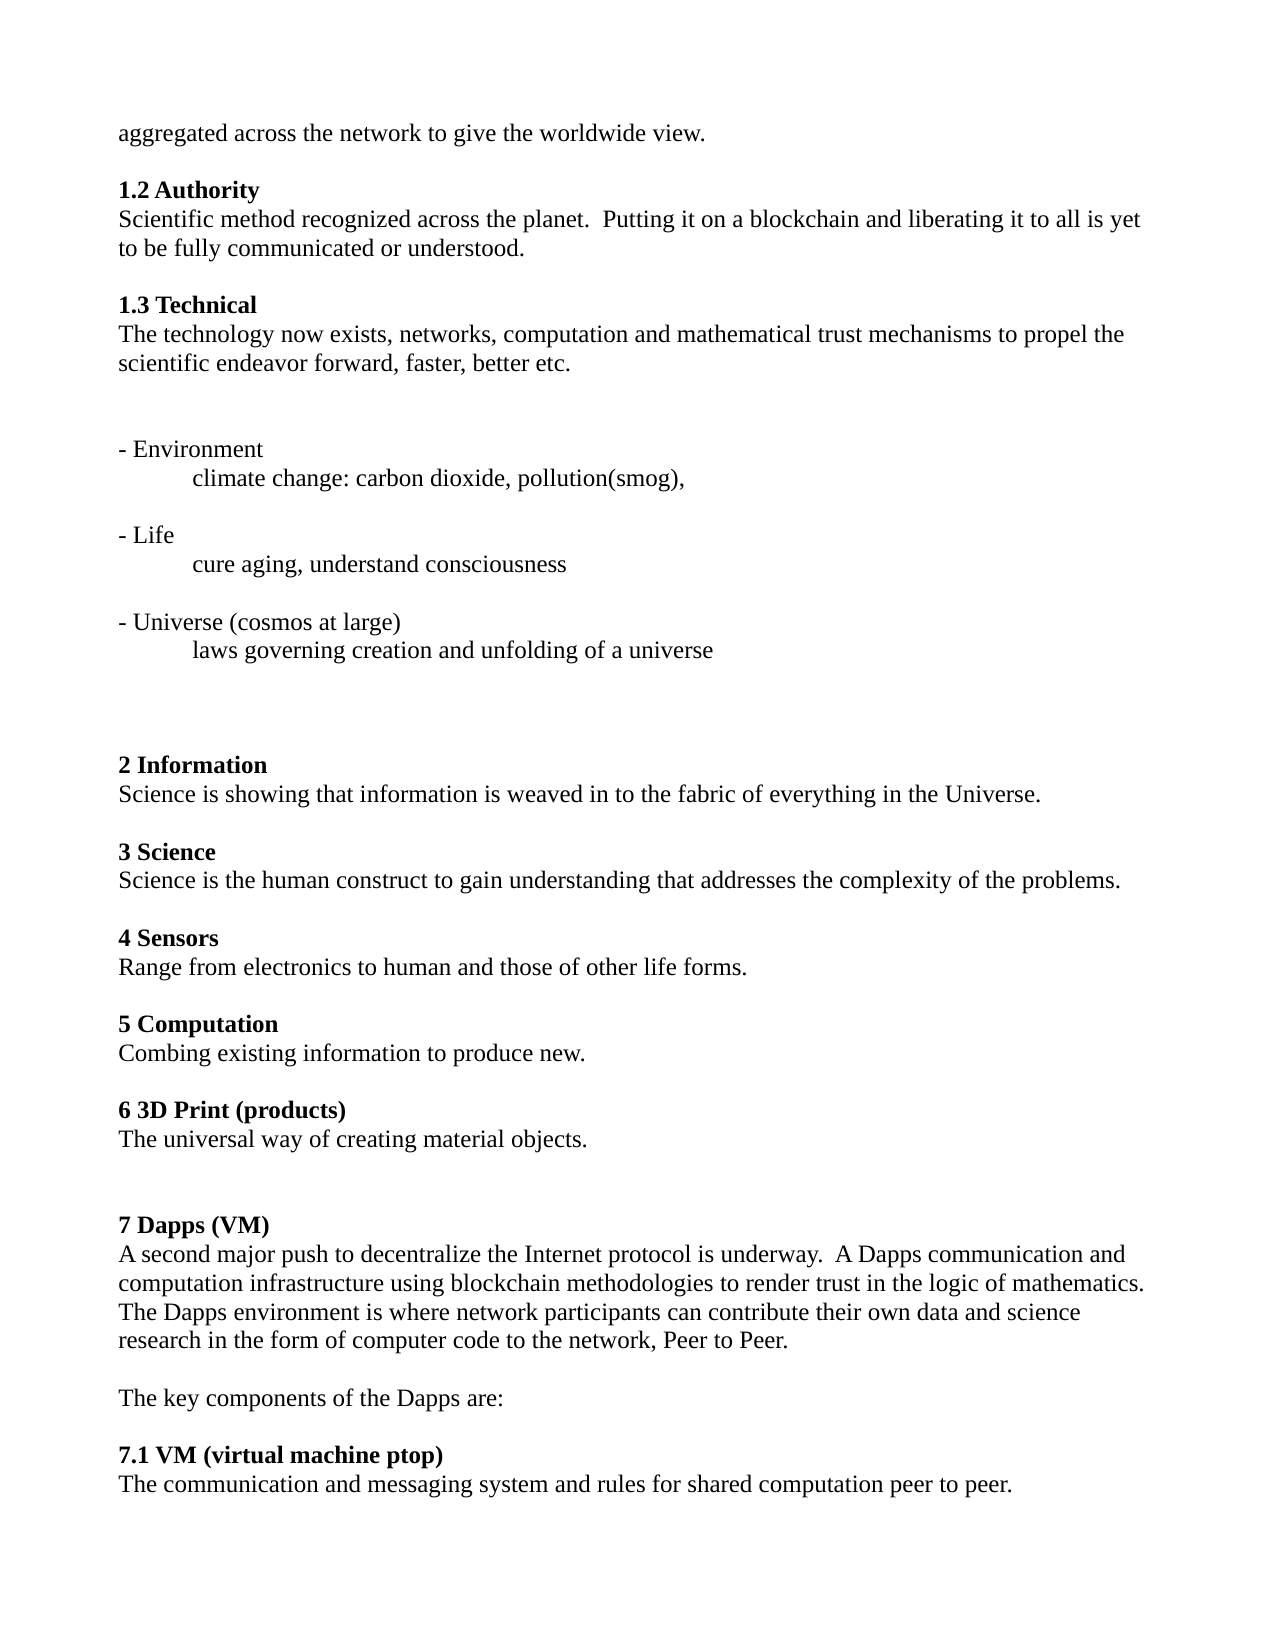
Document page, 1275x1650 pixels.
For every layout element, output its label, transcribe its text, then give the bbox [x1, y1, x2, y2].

text - Universe (cosmos at large) [118, 607, 1157, 636]
text The communication and messaging system and rules for shared computation peer to peer. [118, 1469, 1157, 1498]
text - Environment [118, 434, 1157, 463]
text The key components of the Dapps are: [118, 1383, 1157, 1412]
text The universal way of creating material objects. [118, 1124, 1157, 1153]
text 3 Science [118, 837, 1157, 866]
text 7 Dapps (VM) [118, 1211, 1157, 1239]
text 1.3 Technical [118, 291, 1157, 319]
text 4 Sensors [118, 923, 1157, 952]
text climate change: carbon dioxide, pollution(smog), [118, 463, 1157, 492]
text 7.1 VM (virtual machine ptop) [118, 1441, 1157, 1469]
text - Life [118, 521, 1157, 549]
text 1.2 Authority [118, 176, 1157, 204]
text aggregated across the network to give the worldwide view. [118, 118, 1157, 147]
text Science is showing that information is weaved in to the fabric of everything in the Universe. [118, 779, 1157, 808]
text Science is the human construct to gain understanding that addresses the complexity of the problems. [118, 866, 1157, 894]
text A second major push to decentralize the Internet protocol is underway. A Dapps communication and computation infrastructure using blockchain methodologies to render trust in the logic of mathematics. The Dapps environment is where network participants can contribute their own data and science research in the form of computer code to the network, Peer to Peer. [118, 1239, 1157, 1354]
text Scientific method recognized across the planet. Putting it on a blockchain and liberating it to all is yet to be fully communicated or understood. [118, 204, 1157, 262]
text Combing existing information to produce new. [118, 1038, 1157, 1067]
text The technology now exists, networks, computation and mathematical trust mechanisms to propel the scientific endeavor forward, faster, better etc. [118, 319, 1157, 377]
text laws governing creation and unfolding of a universe [118, 636, 1157, 664]
text 2 Information [118, 751, 1157, 779]
text 6 3D Print (products) [118, 1096, 1157, 1124]
text cure aging, understand consciousness [118, 549, 1157, 578]
text Range from electronics to human and those of other life forms. [118, 952, 1157, 981]
text 5 Computation [118, 1009, 1157, 1038]
